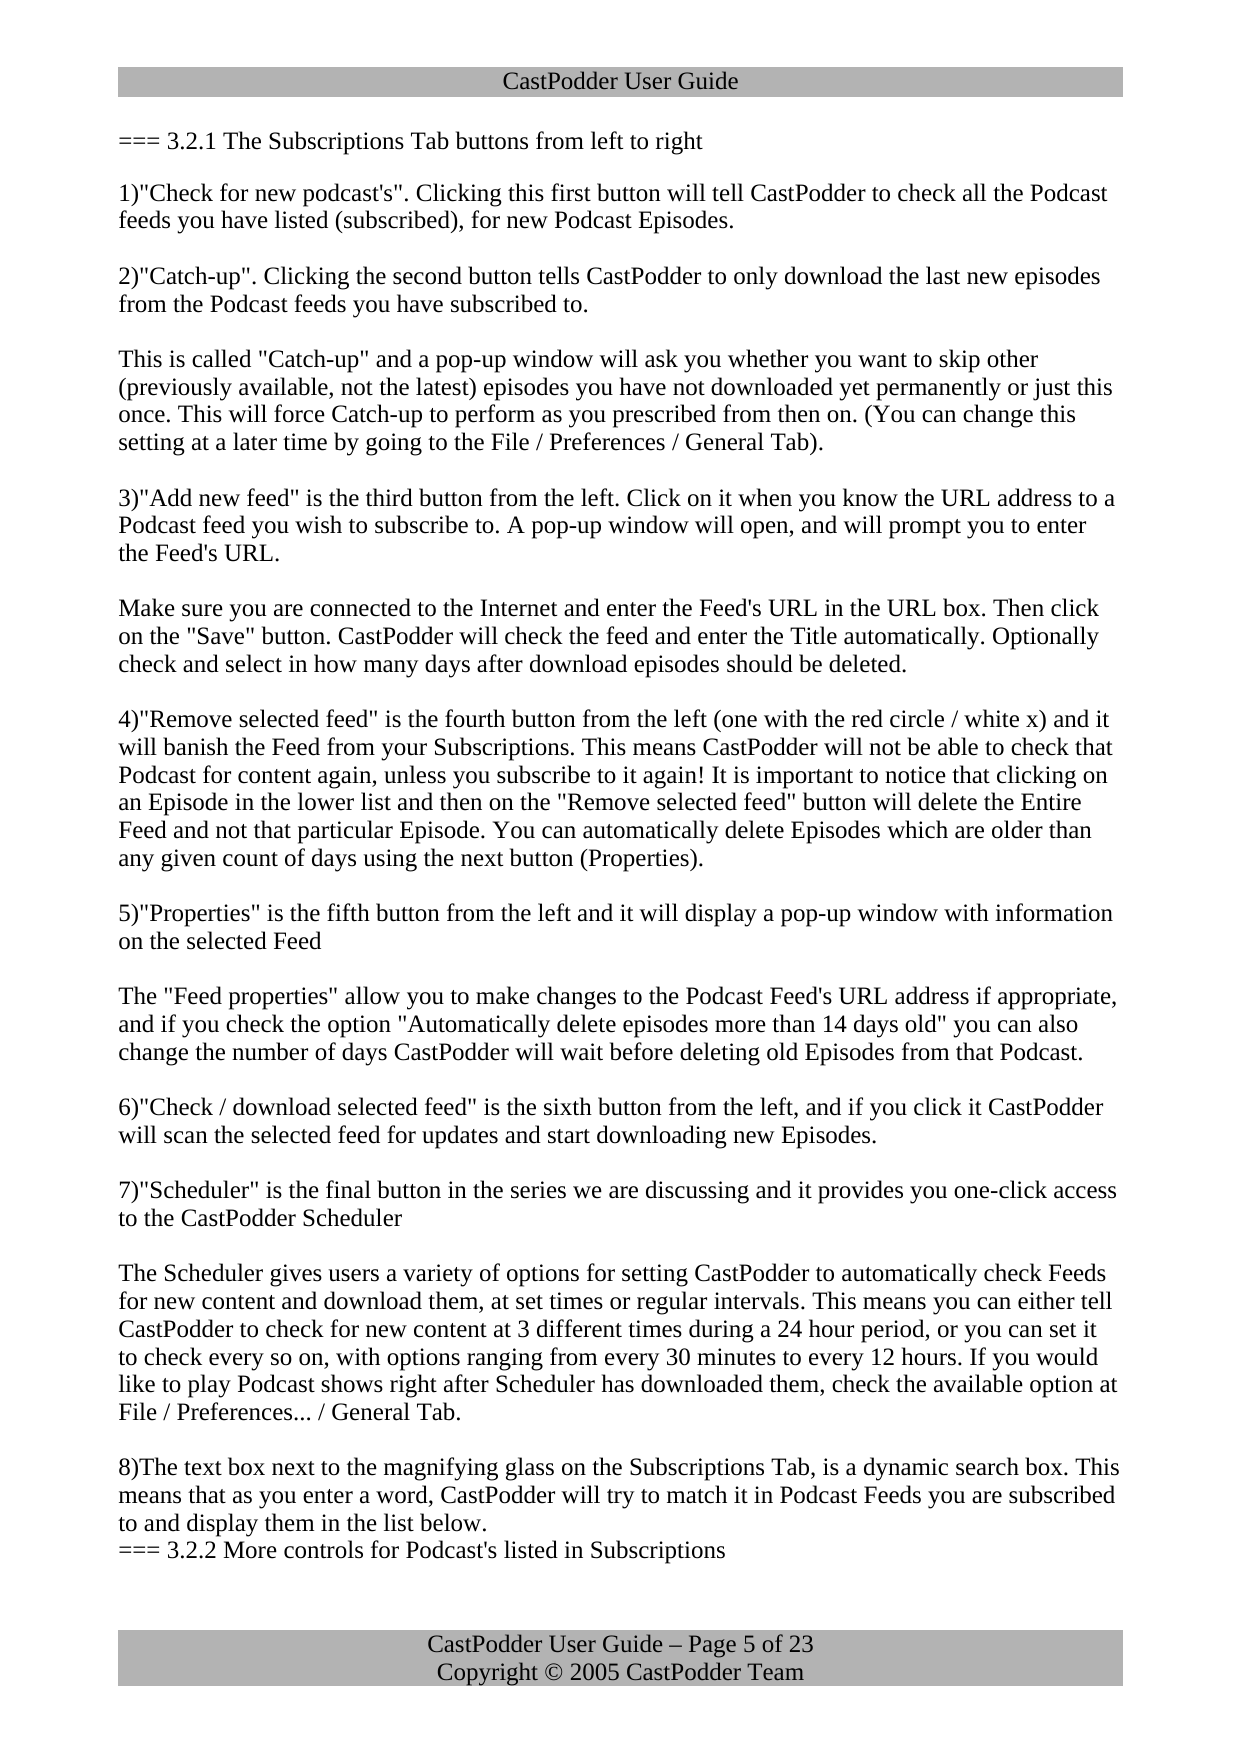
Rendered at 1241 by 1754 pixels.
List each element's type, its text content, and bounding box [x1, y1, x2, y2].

text 7)"Scheduler" is the final button in the series we are discussing and it provides you one-click access to the CastPodder Scheduler [118, 1176, 1123, 1232]
text 1)"Check for new podcast's". Clicking this first button will tell CastPodder to check all the Podcast feeds you have listed (subscribed), for new Podcast Episodes. [118, 179, 1123, 234]
text This is called "Catch-up" and a pop-up window will ask you whether you want to skip other (previously available, not the latest) episodes you have not downloaded yet permanently or just this once. This will force Catch-up to perform as you prescribed from then on. (You can change this setting at a later time by going to the File / Preferences / General Tab). [118, 345, 1123, 456]
text Make sure you are connected to the Internet and enter the Feed's URL in the URL box. Then click on the "Save" button. CastPodder will check the feed and enter the Title automatically. Optionally check and select in how many days after download episodes should be deleted. [118, 594, 1123, 678]
text 5)"Properties" is the fifth button from the left and it will display a pop-up window with information on the selected Feed [118, 899, 1123, 955]
text 2)"Catch-up". Clicking the second button tells CastPodder to only download the last new episodes from the Podcast feeds you have subscribed to. [118, 262, 1123, 317]
text The Scheduler gives users a variety of options for setting CastPodder to automatically check Feeds for new content and download them, at set times or regular intervals. This means you can either tell CastPodder to check for new content at 3 different times during a 24 hour period, or you can set it to check every so on, with options ranging from every 30 minutes to every 12 hours. If you would like to play Podcast shows right after Scheduler has downloaded them, check the available option at File / Preferences... / General Tab. [118, 1259, 1123, 1426]
text === 3.2.2 More controls for Podcast's listed in Subscriptions [118, 1537, 1123, 1564]
text === 3.2.1 The Subscriptions Tab buttons from left to right [118, 127, 1123, 155]
text 8)The text box next to the magnifying glass on the Subscriptions Tab, is a dynamic search box. This means that as you enter a word, CastPodder will try to match it in Podcast Feeds you are subscribed to and display them in the list below. [118, 1453, 1123, 1537]
text 6)"Check / download selected feed" is the sixth button from the left, and if you click it CastPodder will scan the selected feed for updates and start downloading new Episodes. [118, 1093, 1123, 1149]
text 3)"Add new feed" is the third button from the left. Click on it when you know the URL address to a Podcast feed you wish to subscribe to. A pop-up window will open, and will prompt you to enter the Feed's URL. [118, 484, 1123, 567]
text 4)"Remove selected feed" is the fourth button from the left (one with the red circle / white x) and it will banish the Feed from your Subscriptions. This means CastPodder will not be able to check that Podcast for content again, unless you subscribe to it again! It is important to notice that clicking on an Episode in the lower list and then on the "Remove selected feed" button will delete the Entire Feed and not that particular Episode. You can automatically delete Episodes which are older than any given count of days using the next button (Properties). [118, 705, 1123, 872]
text The "Feed properties" allow you to make changes to the Podcast Feed's URL address if appropriate, and if you check the option "Automatically delete episodes more than 14 days old" you can also change the number of days CastPodder will wait before deleting old Episodes from that Podcast. [118, 982, 1123, 1066]
